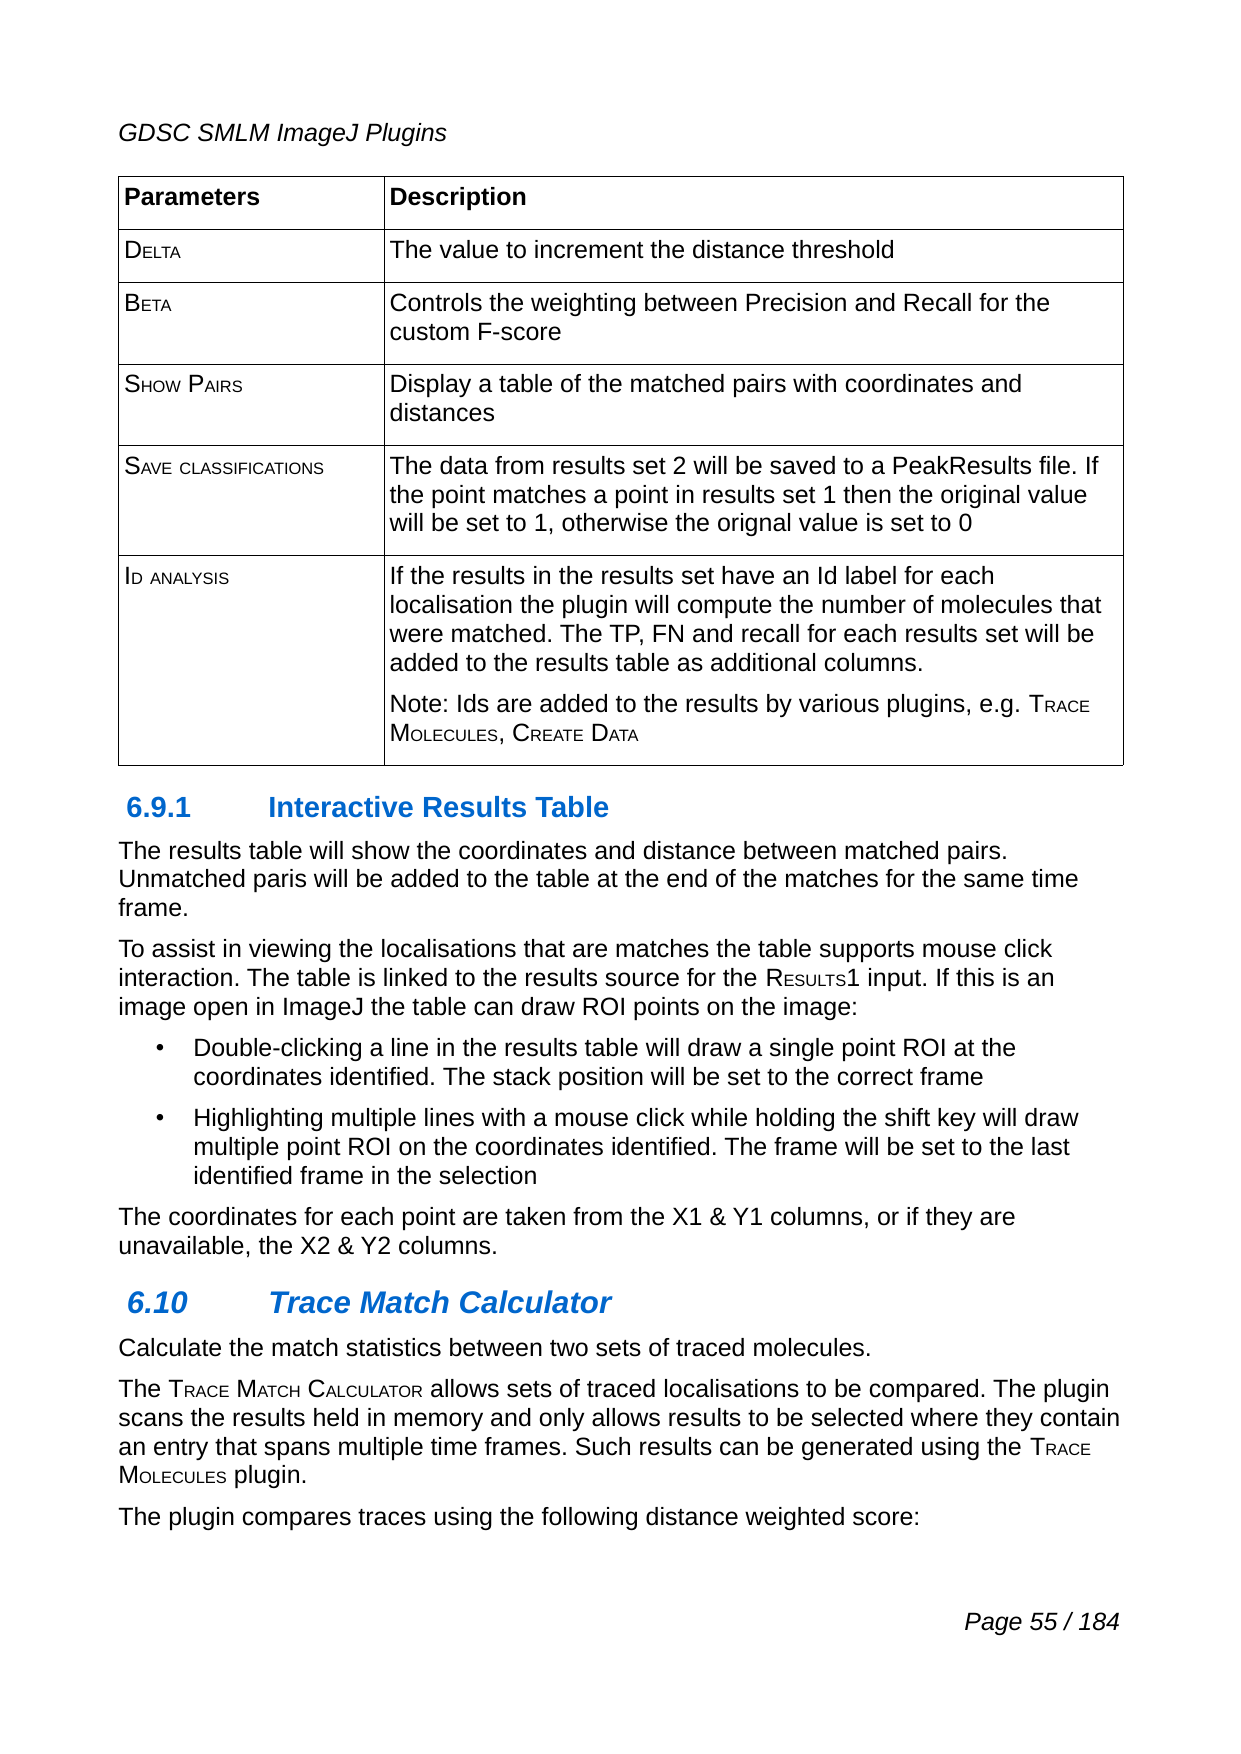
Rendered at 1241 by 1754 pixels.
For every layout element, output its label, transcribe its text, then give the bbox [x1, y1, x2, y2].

table_header Description [385, 177, 1123, 229]
table_cell Controls the weighting between Precision and Recall for the custom F-score [385, 283, 1123, 363]
table_cell Id analysis [119, 556, 384, 764]
table_cell Save classifications [119, 446, 384, 555]
subtitle Trace Match Calculator [118, 1284, 1122, 1320]
text The plugin compares traces using the following distance weighted score: [118, 1501, 1122, 1530]
table_cell If the results in the results set have an Id label for each localisation the plugin will compute the number of molecules that were matched. The TP, FN and recall for each results set will be added to the results table as additional columns. Note: Ids are added to the results by various plugins, e.g. Trace Molecules, Create Data [385, 556, 1123, 764]
table_header Parameters [119, 177, 384, 229]
subtitle Interactive Results Table [118, 789, 1122, 823]
text The coordinates for each point are taken from the X1 & Y1 columns, or if they are unavailable, the X2 & Y2 columns. [118, 1202, 1122, 1259]
list Double-clicking a line in the results table will draw a single point ROI at the coordinates identified. The stack position will be set to the correct frame [156, 1033, 1122, 1091]
table_cell Show Pairs [119, 365, 384, 445]
list Highlighting multiple lines with a mouse click while holding the shift key will draw multiple point ROI on the coordinates identified. The frame will be set to the last identified frame in the selection [156, 1103, 1122, 1189]
table_cell Beta [119, 283, 384, 363]
table_cell The value to increment the distance threshold [385, 230, 1123, 282]
table_cell The data from results set 2 will be saved to a PeakResults file. If the point matches a point in results set 1 then the original value will be set to 1, otherwise the orignal value is set to 0 [385, 446, 1123, 555]
text Calculate the match statistics between two sets of traced molecules. [118, 1333, 1122, 1361]
text The Trace Match Calculator allows sets of traced localisations to be compared. The plugin scans the results held in memory and only allows results to be selected where they contain an entry that spans multiple time frames. Such results can be generated using the Trace Molecules plugin. [118, 1374, 1122, 1489]
text To assist in viewing the localisations that are matches the table supports mouse click interaction. The table is linked to the results source for the Results1 input. If this is an image open in ImageJ the table can draw ROI points on the image: [118, 934, 1122, 1021]
text The results table will show the coordinates and distance between matched pairs. Unmatched paris will be added to the table at the end of the matches for the same time frame. [118, 836, 1122, 922]
table_cell Display a table of the matched pairs with coordinates and distances [385, 365, 1123, 445]
table_cell Delta [119, 230, 384, 282]
